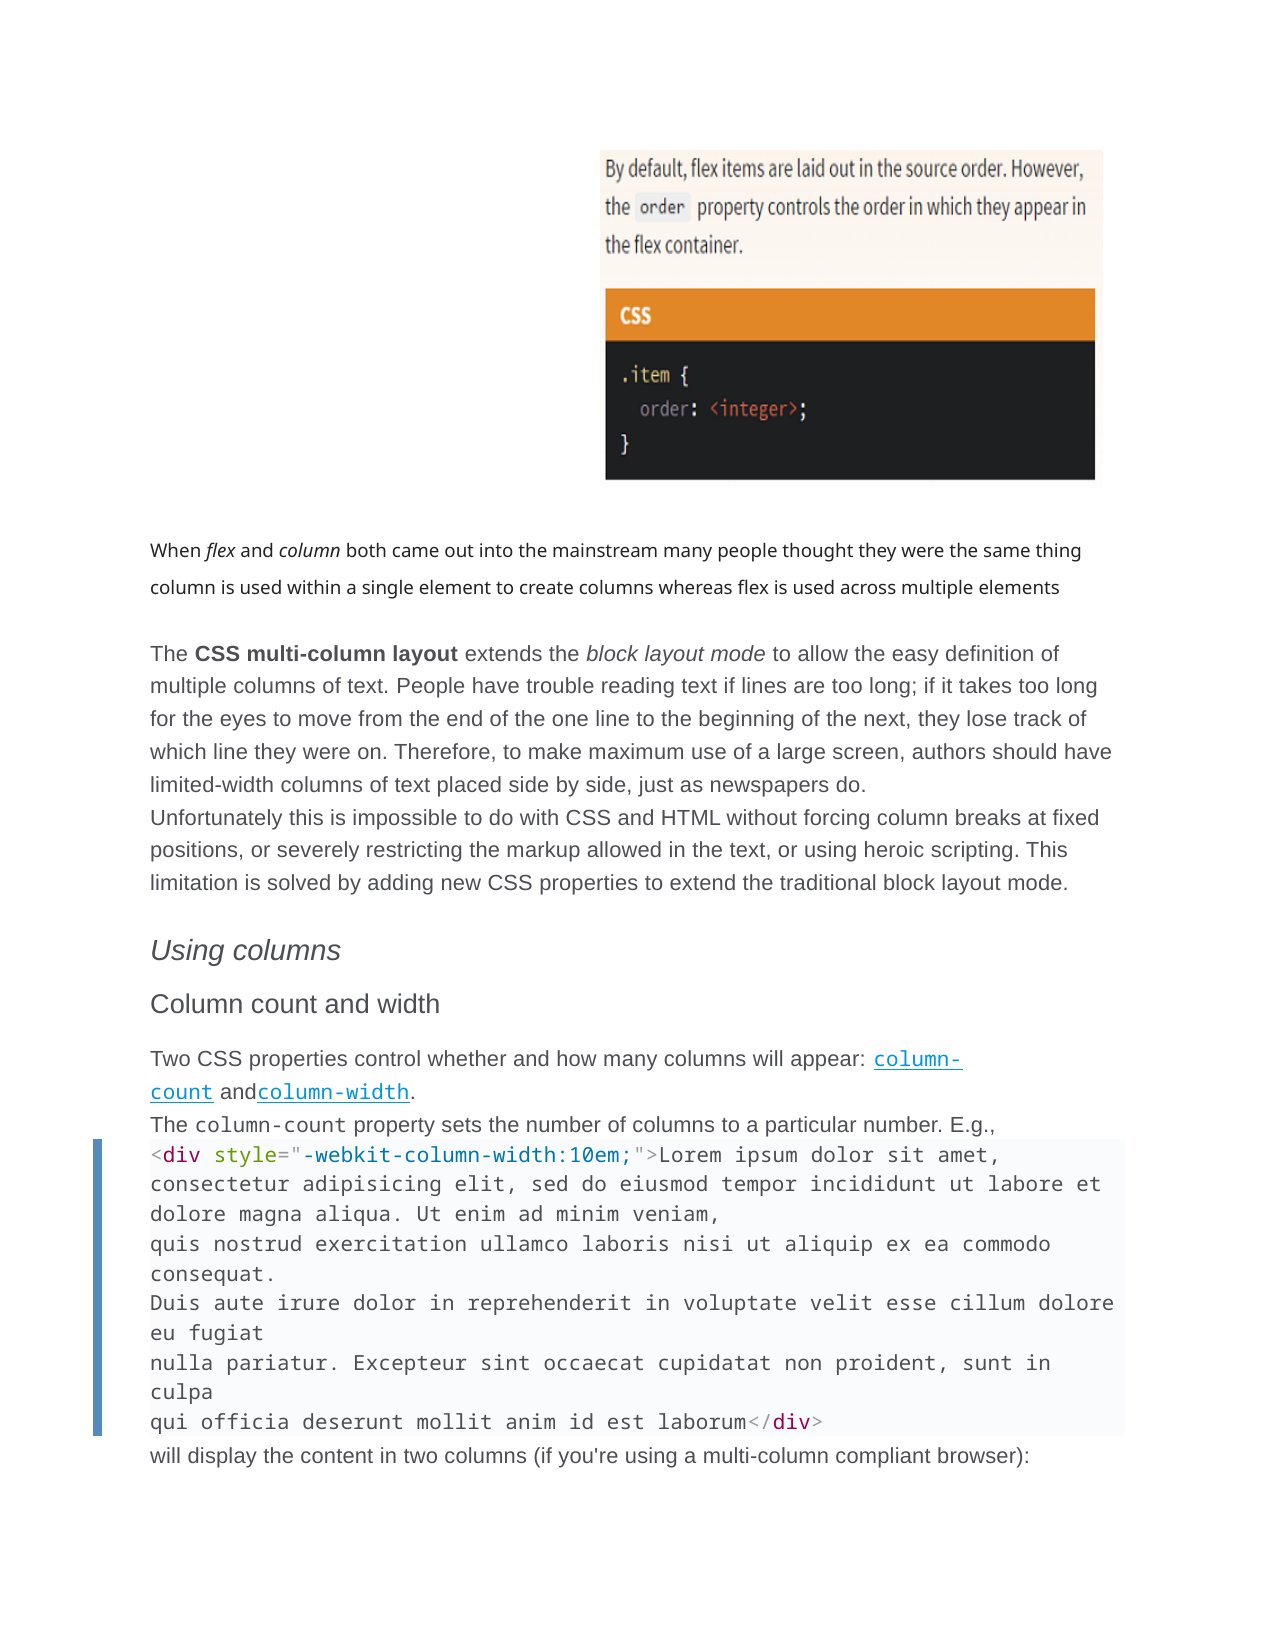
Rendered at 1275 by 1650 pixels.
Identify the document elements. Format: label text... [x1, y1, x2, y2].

text Unfortunately this is impossible to do with CSS and HTML without forcing column breaks at fixed positions, or severely restricting the markup allowed in the text, or using heroic scripting. This limitation is solved by adding new CSS properties to extend the traditional block layout mode. [150, 797, 1125, 895]
picture [600, 150, 1104, 488]
text Two CSS properties control whether and how many columns will appear: column-count andcolumn-width. [150, 1040, 1125, 1106]
subtitle Using columns [150, 933, 1125, 966]
text The column-count property sets the number of columns to a particular number. E.g., [150, 1106, 1125, 1139]
text When flex and column both came out into the mainstream many people thought they were the same thing column is used within a single element to create columns whereas flex is used across multiple elements [150, 525, 1125, 600]
text nulla pariatur. Excepteur sint occaecat cupidatat non proident, sunt in culpa [150, 1346, 1125, 1406]
subtitle Column count and width [150, 988, 1125, 1019]
text will display the content in two columns (if you're using a multi-column compliant browser): [150, 1436, 1125, 1468]
text <div style="-webkit-column-width:10em;">Lorem ipsum dolor sit amet, consectetur adipisicing elit, sed do eiusmod tempor incididunt ut labore et dolore magna aliqua. Ut enim ad minim veniam, [150, 1139, 1125, 1228]
text The CSS multi-column layout extends the block layout mode to allow the easy definition of multiple columns of text. People have trouble reading text if lines are too long; if it takes too long for the eyes to move from the end of the one line to the beginning of the next, they lose track of which line they were on. Therefore, to make maximum use of a large screen, authors should have limited-width columns of text placed side by side, just as newspapers do. [150, 633, 1125, 797]
text qui officia deserunt mollit anim id est laborum</div> [150, 1406, 1125, 1436]
text quis nostrud exercitation ullamco laboris nisi ut aliquip ex ea commodo consequat. [150, 1228, 1125, 1287]
text Duis aute irure dolor in reprehenderit in voluptate velit esse cillum dolore eu fugiat [150, 1287, 1125, 1346]
